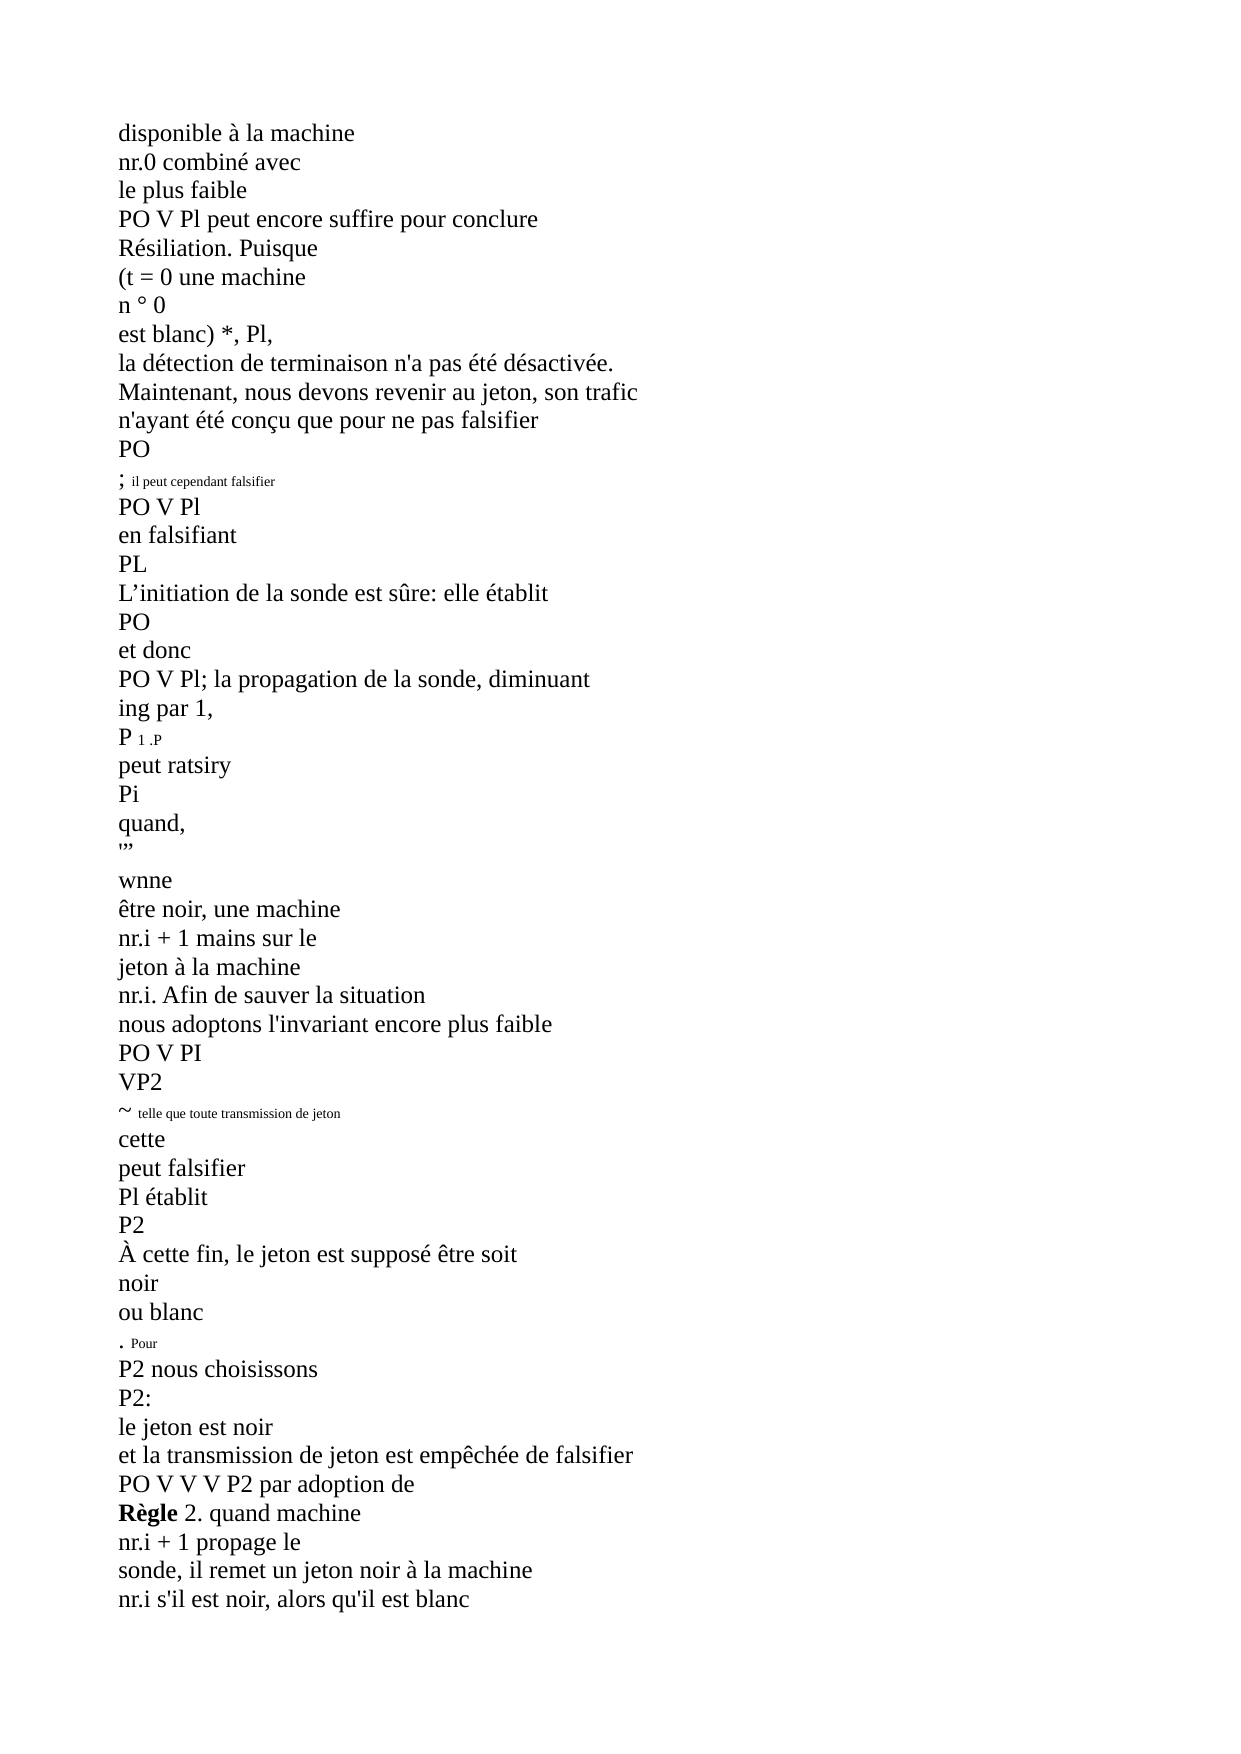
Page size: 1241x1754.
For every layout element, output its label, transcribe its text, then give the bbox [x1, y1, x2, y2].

text nr.i + 1 mains sur le [118, 923, 1122, 952]
text jeton à la machine [118, 952, 1122, 981]
text peut falsifier [118, 1153, 1122, 1182]
text '” [118, 837, 1122, 866]
text nr.i + 1 propage le [118, 1527, 1122, 1556]
text et la transmission de jeton est empêchée de falsifier [118, 1441, 1122, 1469]
text ing par 1, [118, 693, 1122, 722]
text le jeton est noir [118, 1412, 1122, 1441]
text À cette fin, le jeton est supposé être soit [118, 1239, 1122, 1268]
text PL [118, 549, 1122, 578]
text le plus faible [118, 176, 1122, 204]
text cette [118, 1124, 1122, 1153]
text P 1 .P [118, 722, 1122, 751]
text et donc [118, 636, 1122, 664]
text n'ayant été conçu que pour ne pas falsifier [118, 406, 1122, 434]
text en falsifiant [118, 521, 1122, 549]
text PO V Pl peut encore suffire pour conclure [118, 204, 1122, 233]
text la détection de terminaison n'a pas été désactivée. [118, 348, 1122, 377]
text PO V Pl [118, 492, 1122, 521]
text nr.i. Afin de sauver la situation [118, 981, 1122, 1009]
text peut ratsiry [118, 751, 1122, 779]
text n ° 0 [118, 291, 1122, 319]
text nr.i s'il est noir, alors qu'il est blanc [118, 1584, 1122, 1613]
text quand, [118, 808, 1122, 837]
text nous adoptons l'invariant encore plus faible [118, 1009, 1122, 1038]
text P2 nous choisissons [118, 1354, 1122, 1383]
text Règle 2. quand machine [118, 1498, 1122, 1527]
text Pi [118, 779, 1122, 808]
text . Pour [118, 1326, 1122, 1354]
text ou blanc [118, 1297, 1122, 1326]
text PO V V V P2 par adoption de [118, 1469, 1122, 1498]
text est blanc) *, Pl, [118, 319, 1122, 348]
text PO V PI [118, 1038, 1122, 1067]
text ~ telle que toute transmission de jeton [118, 1096, 1122, 1124]
text wnne [118, 866, 1122, 894]
text P2: [118, 1383, 1122, 1412]
text disponible à la machine [118, 118, 1122, 147]
text (t = 0 une machine [118, 262, 1122, 291]
text sonde, il remet un jeton noir à la machine [118, 1556, 1122, 1584]
text être noir, une machine [118, 894, 1122, 923]
text noir [118, 1268, 1122, 1297]
text ; il peut cependant falsifier [118, 463, 1122, 492]
text PO [118, 434, 1122, 463]
text PO [118, 607, 1122, 636]
text Maintenant, nous devons revenir au jeton, son trafic [118, 377, 1122, 406]
text nr.0 combiné avec [118, 147, 1122, 176]
text VP2 [118, 1067, 1122, 1096]
text Résiliation. Puisque [118, 233, 1122, 262]
text L’initiation de la sonde est sûre: elle établit [118, 578, 1122, 607]
text Pl établit [118, 1182, 1122, 1211]
text P2 [118, 1211, 1122, 1239]
text PO V Pl; la propagation de la sonde, diminuant [118, 664, 1122, 693]
